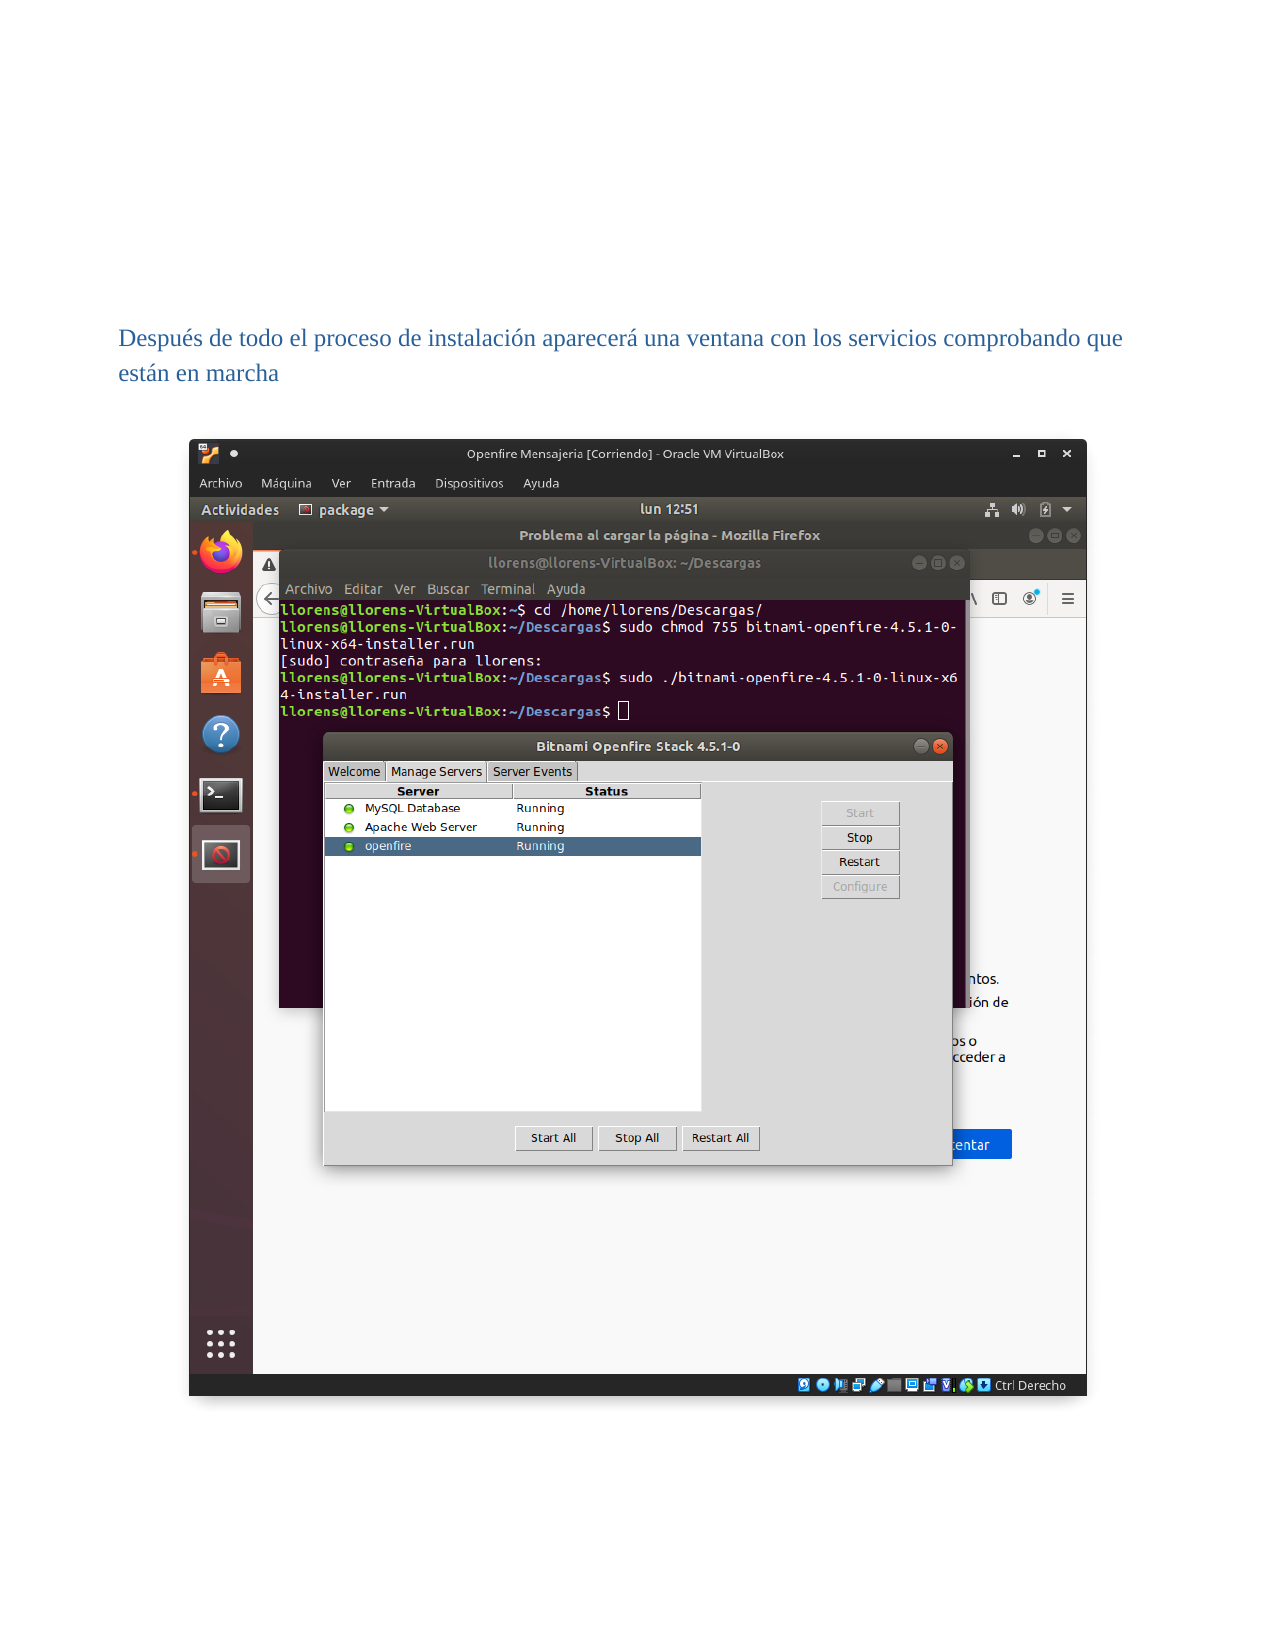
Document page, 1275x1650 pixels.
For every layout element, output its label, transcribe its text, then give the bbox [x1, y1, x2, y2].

text Después de todo el proceso de instalación aparecerá una ventana con los servicios comprobando que están en marcha [118, 323, 1157, 387]
picture [118, 407, 1157, 1476]
